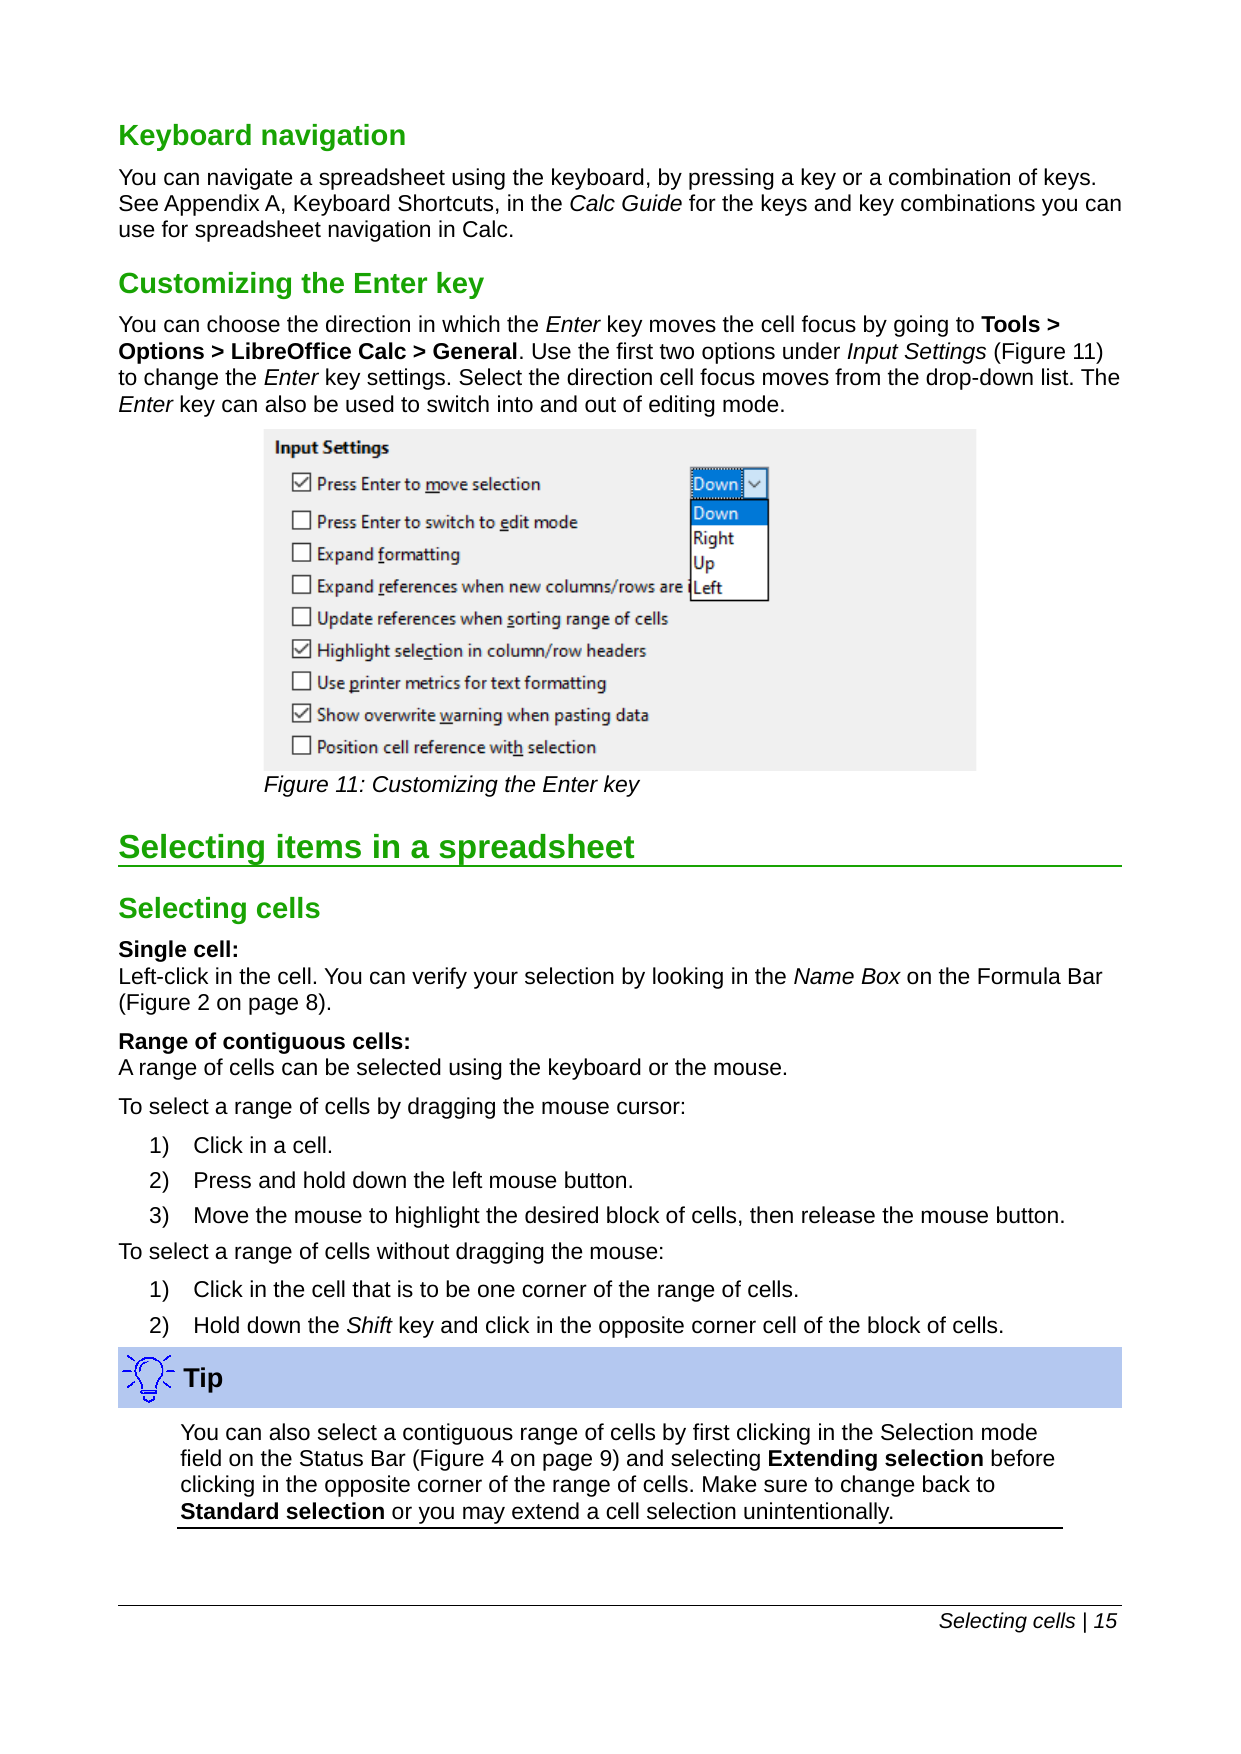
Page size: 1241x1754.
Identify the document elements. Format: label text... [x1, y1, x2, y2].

text Figure 11: Customizing the Enter key [264, 771, 977, 797]
text You can choose the direction in which the Enter key moves the cell focus by going to Tools > Options > LibreOffice Calc > General. Use the first two options under Input Settings (Figure 11) to change the Enter key settings. Select the direction cell focus moves from the drop-down list. The Enter key can also be used to switch into and out of editing mode. [118, 311, 1122, 417]
subtitle Selecting items in a spreadsheet [118, 827, 1122, 865]
subtitle Customizing the Enter key [118, 266, 1122, 300]
picture [119, 1347, 179, 1407]
list Hold down the Shift key and click in the opposite corner cell of the block of cells. [169, 1312, 1122, 1338]
list Click in the cell that is to be one corner of the range of cells. [169, 1276, 1122, 1303]
subtitle Selecting cells [118, 891, 1122, 924]
subtitle Keyboard navigation [118, 118, 1122, 152]
text A range of cells can be selected using the keyboard or the mouse. [118, 1054, 1122, 1081]
list To select a range of cells by dragging the mouse cursor: [118, 1093, 1122, 1119]
list Press and hold down the left mouse button. [169, 1167, 1122, 1193]
list To select a range of cells without dragging the mouse: [118, 1238, 1122, 1264]
subtitle Tip [118, 1347, 1122, 1408]
list Move the mouse to highlight the desired block of cells, then release the mouse button. [169, 1202, 1122, 1229]
text Left-click in the cell. You can verify your selection by looking in the Name Box on the Formula Bar (Figure 2 on page 8). [118, 963, 1122, 1015]
text Single cell: [118, 936, 1122, 963]
list Click in a cell. [169, 1132, 1122, 1158]
picture [263, 429, 977, 771]
text You can navigate a spreadsheet using the keyboard, by pressing a key or a combination of keys. See Appendix A, Keyboard Shortcuts, in the Calc Guide for the keys and key combinations you can use for spreadsheet navigation in Calc. [118, 163, 1122, 242]
text You can also select a contiguous range of cells by first clicking in the Selection mode field on the Status Bar (Figure 4 on page 9) and selecting Extending selection before clicking in the opposite corner of the range of cells. Make sure to change back to Standard selection or you may extend a cell selection unintentionally. [177, 1416, 1063, 1527]
text Range of contiguous cells: [118, 1028, 1122, 1054]
